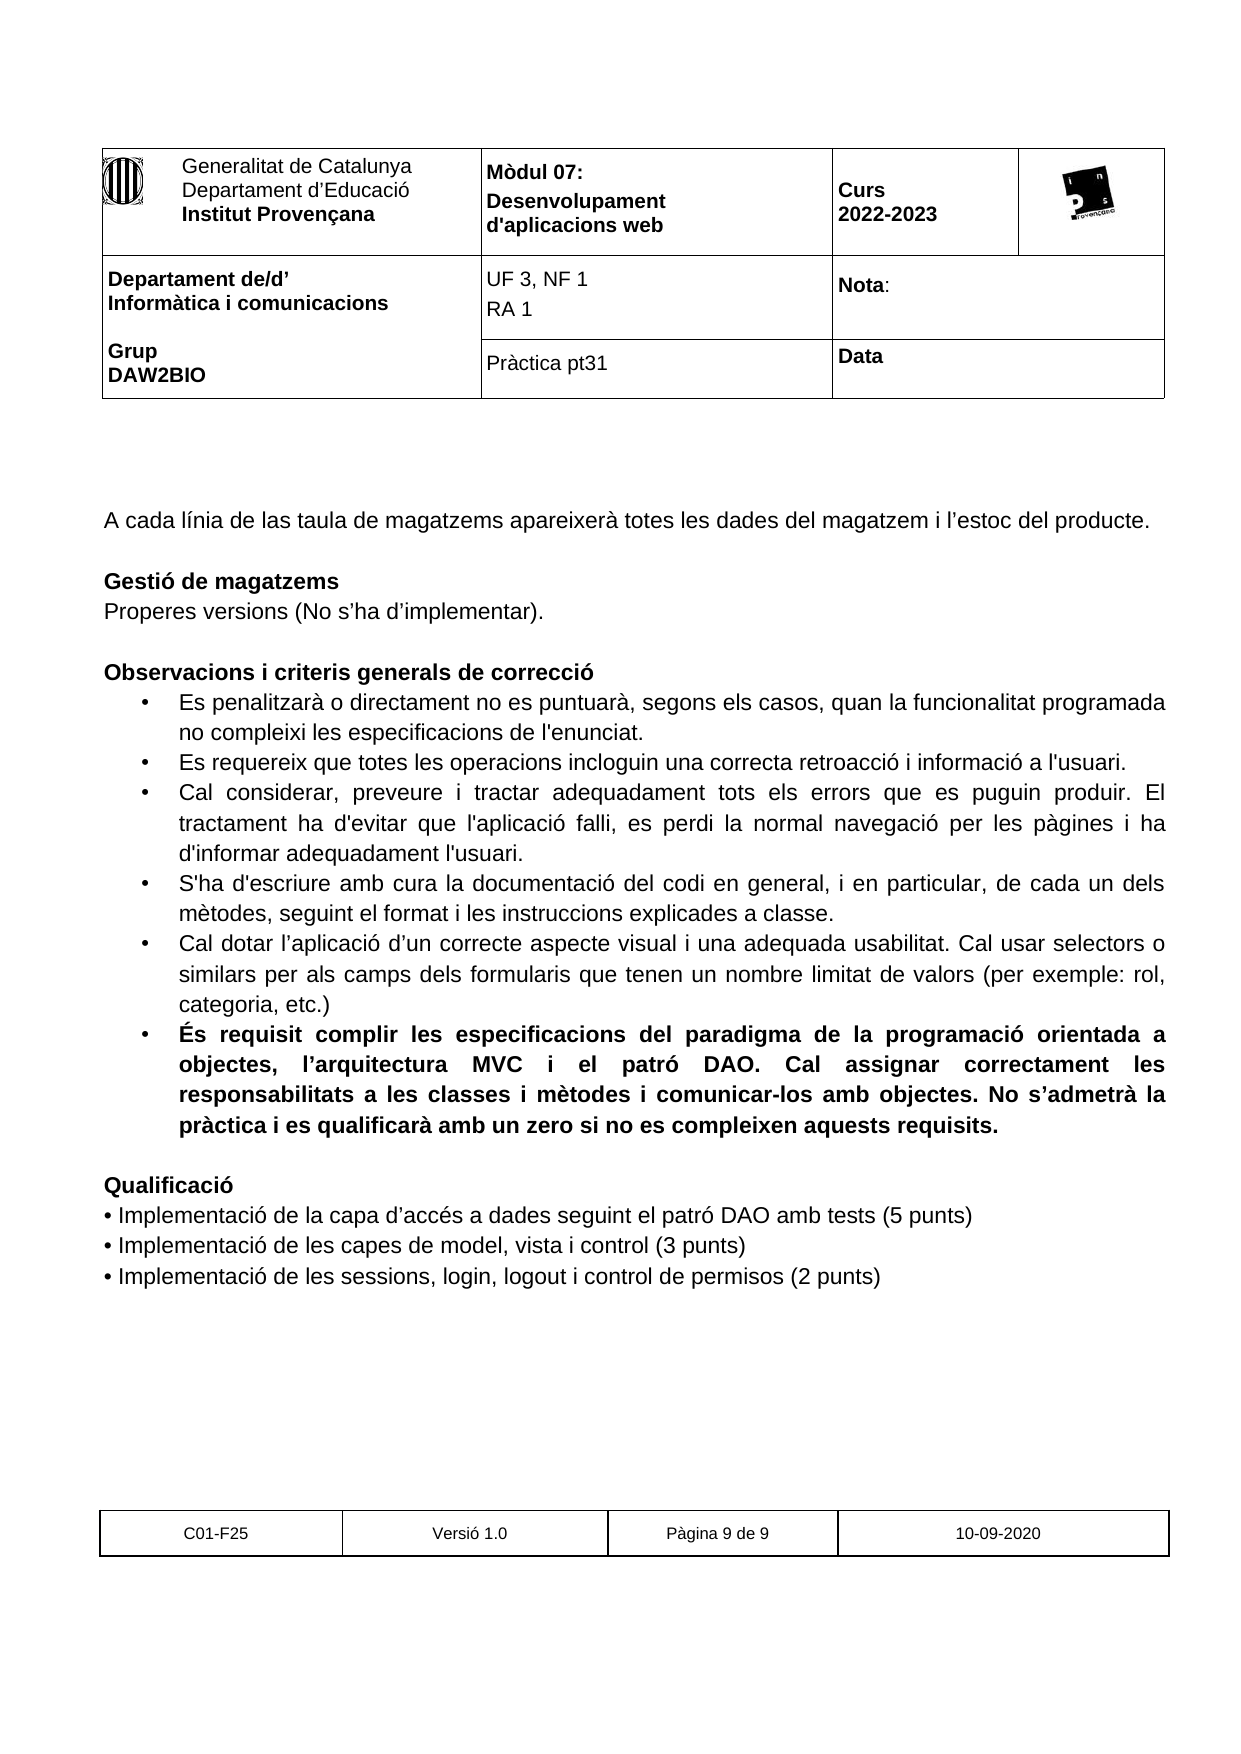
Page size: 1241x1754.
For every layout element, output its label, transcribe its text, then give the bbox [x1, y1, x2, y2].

list Cal dotar l’aplicació d’un correcte aspecte visual i una adequada usabilitat. Cal usar selectors o similars per als camps dels formularis que tenen un nombre limitat de valors (per exemple: rol, categoria, etc.) [141, 930, 1167, 1017]
list Cal considerar, preveure i tractar adequadament tots els errors que es puguin produir. El tractament ha d'evitar que l'aplicació falli, es perdi la normal navegació per les pàgines i ha d'informar adequadament l'usuari. [141, 779, 1167, 866]
list S'ha d'escriure amb cura la documentació del codi en general, i en particular, de cada un dels mètodes, seguint el format i les instruccions explicades a classe. [141, 870, 1167, 927]
text Qualificació [103, 1172, 1167, 1198]
picture [102, 157, 143, 205]
text • Implementació de les capes de model, vista i control (3 punts) [103, 1232, 1167, 1259]
text Gestió de magatzems [103, 568, 1167, 594]
list Es requereix que totes les operacions incloguin una correcta retroacció i informació a l'usuari. [141, 749, 1167, 776]
text Properes versions (No s’ha d’implementar). [103, 598, 1167, 624]
text Observacions i criteris generals de correcció [103, 658, 1167, 685]
picture [1046, 165, 1130, 220]
text • Implementació de les sessions, login, logout i control de permisos (2 punts) [103, 1263, 1167, 1289]
list És requisit complir les especificacions del paradigma de la programació orientada a objectes, l’arquitectura MVC i el patró DAO. Cal assignar correctament les responsabilitats a les classes i mètodes i comunicar-los amb objectes. No s’admetrà la pràctica i es qualificarà amb un zero si no es compleixen aquests requisits. [141, 1021, 1167, 1138]
text • Implementació de la capa d’accés a dades seguint el patró DAO amb tests (5 punts) [103, 1202, 1167, 1229]
text A cada línia de las taula de magatzems apareixerà totes les dades del magatzem i l’estoc del producte. [103, 507, 1167, 534]
list Es penalitzarà o directament no es puntuarà, segons els casos, quan la funcionalitat programada no compleixi les especificacions de l'enunciat. [141, 689, 1167, 745]
